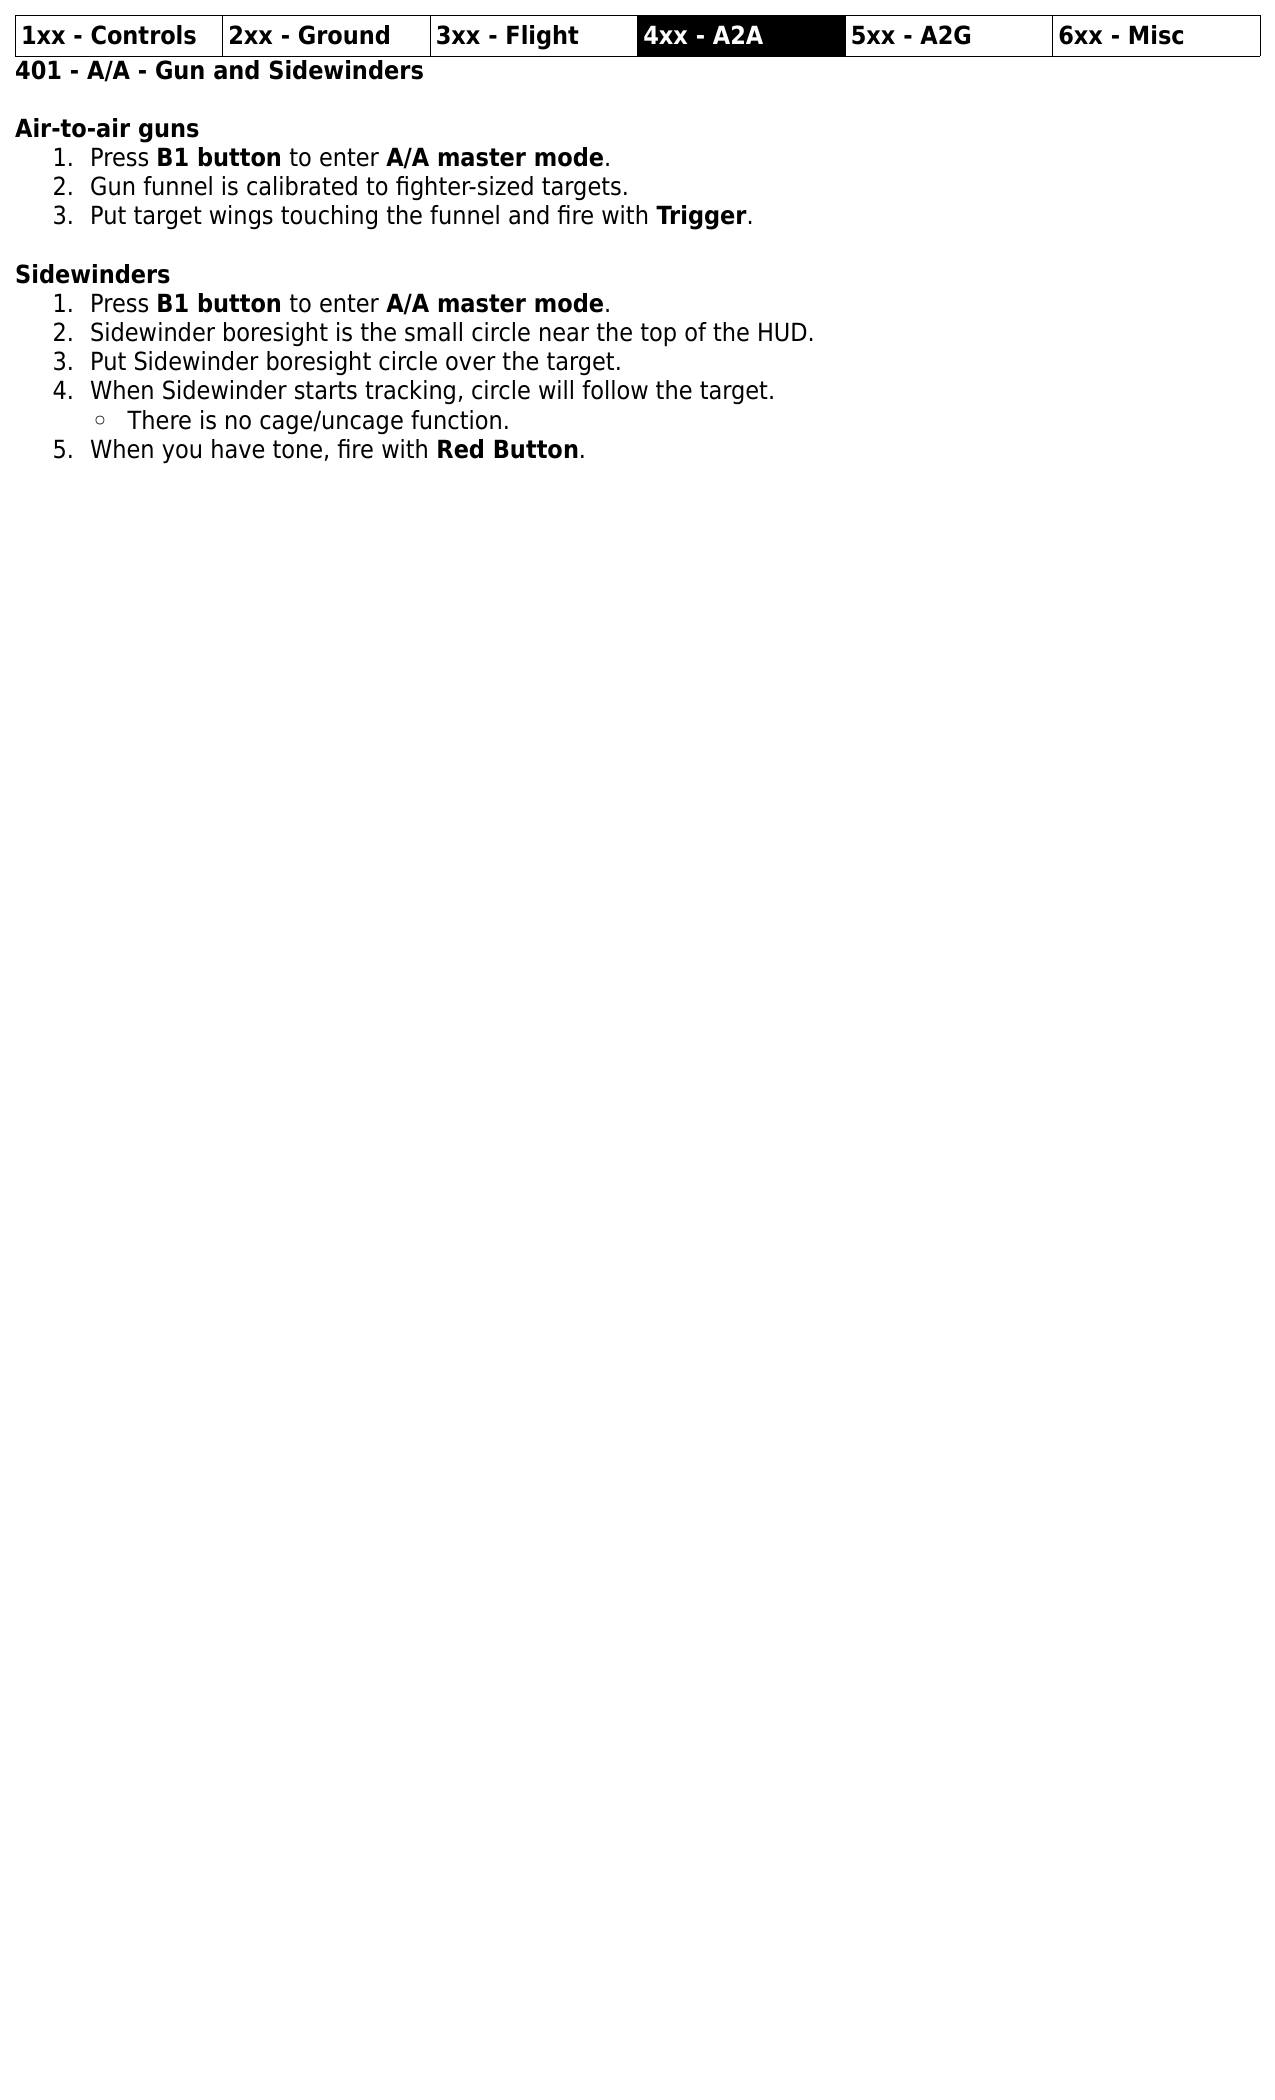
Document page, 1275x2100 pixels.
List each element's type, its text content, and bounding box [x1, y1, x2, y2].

list Gun funnel is calibrated to fighter-sized targets. [52, 172, 1260, 202]
list There is no cage/uncage function. [90, 406, 1260, 435]
list Press B1 button to enter A/A master mode. [52, 143, 1260, 172]
text Air-to-air guns [15, 114, 1260, 143]
text Sidewinders [15, 260, 1260, 289]
table_header 2xx - Ground [223, 16, 430, 56]
text 401 - A/A - Gun and Sidewinders [15, 57, 1260, 85]
table_header 5xx - A2G [846, 16, 1052, 56]
list Put Sidewinder boresight circle over the target. [52, 347, 1260, 377]
list When you have tone, fire with Red Button. [52, 435, 1260, 464]
table_header 4xx - A2A [638, 16, 845, 56]
list When Sidewinder starts tracking, circle will follow the target. [52, 377, 1260, 406]
list Sidewinder boresight is the small circle near the top of the HUD. [52, 318, 1260, 347]
table_header 1xx - Controls [16, 16, 222, 56]
list Press B1 button to enter A/A master mode. [52, 289, 1260, 318]
list Put target wings touching the funnel and fire with Trigger. [52, 202, 1260, 231]
table_header 3xx - Flight [431, 16, 637, 56]
table_header 6xx - Misc [1053, 16, 1260, 56]
